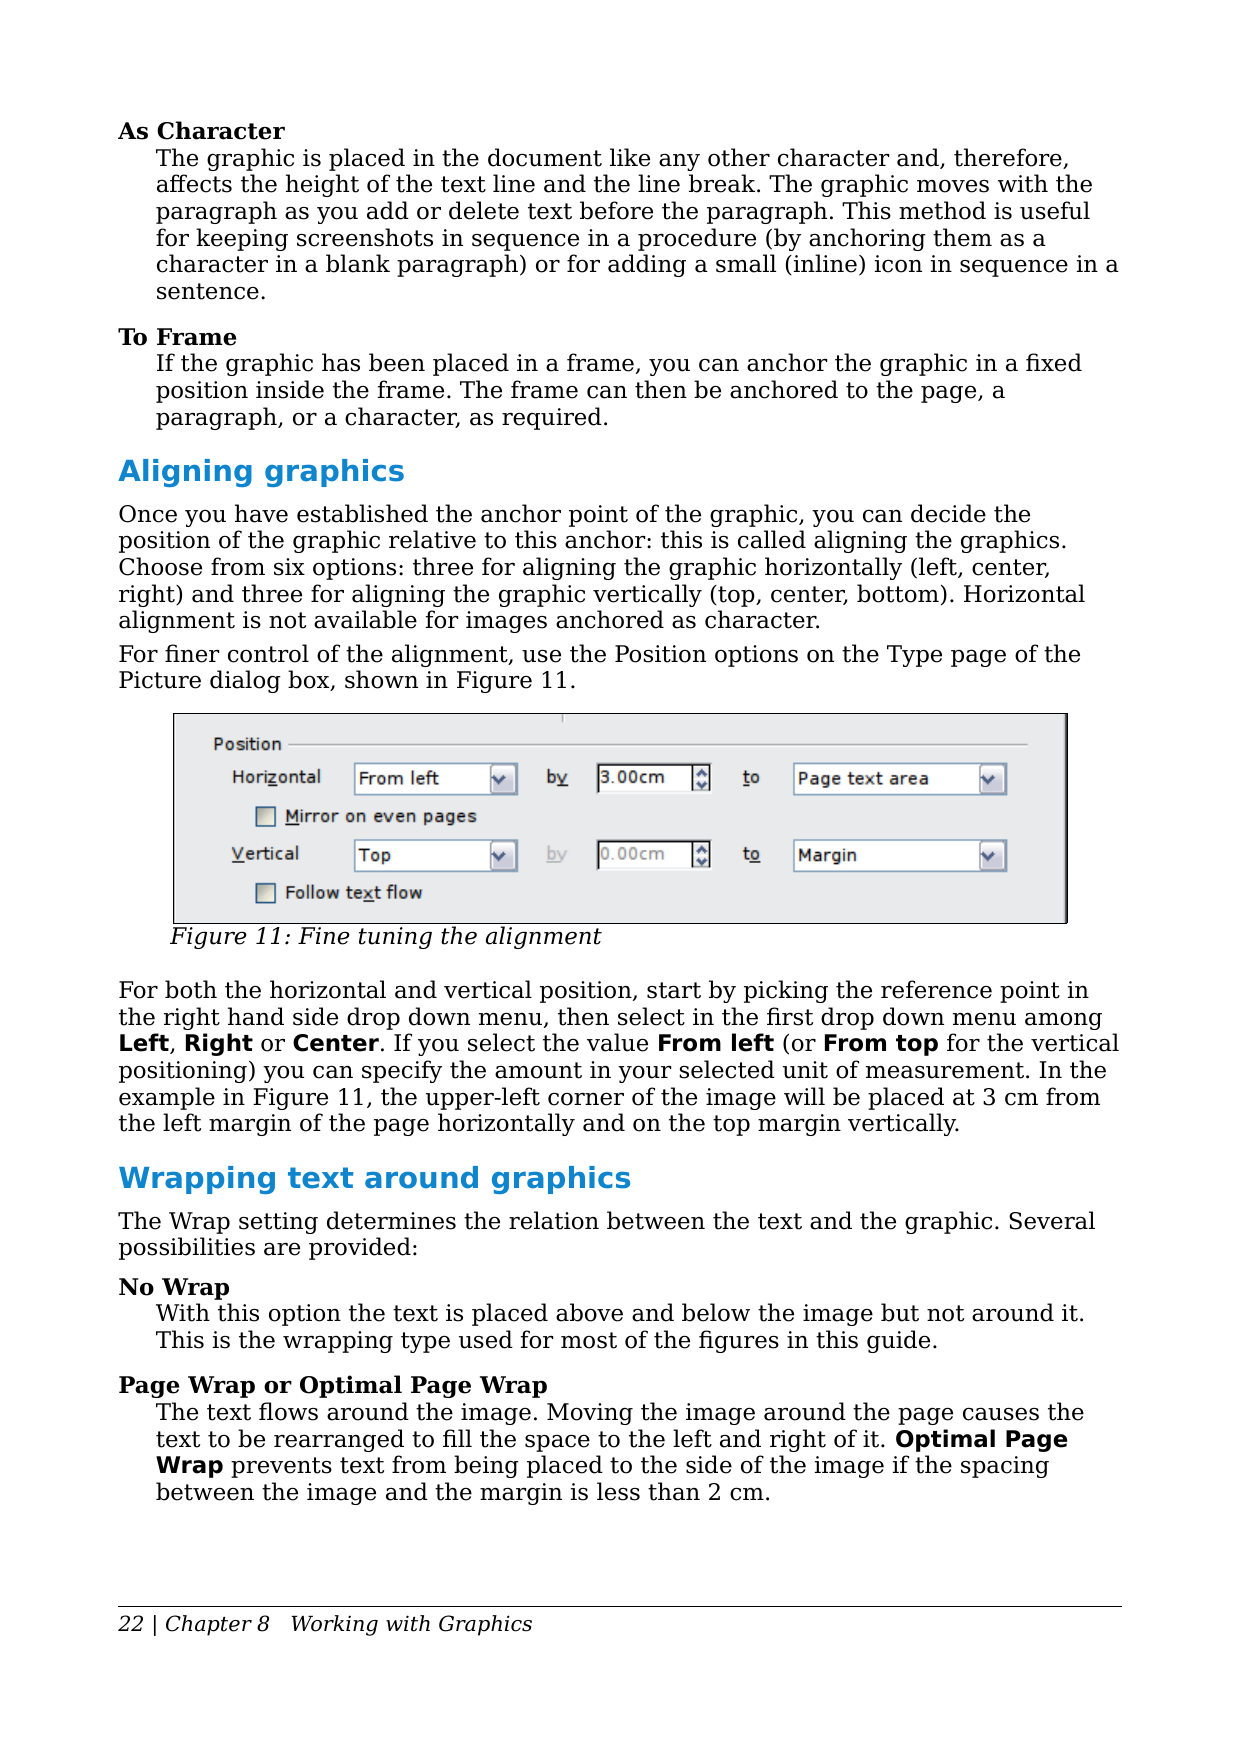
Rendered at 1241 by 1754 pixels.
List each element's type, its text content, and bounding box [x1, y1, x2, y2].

text The text flows around the image. Moving the image around the page causes the text to be rearranged to fill the space to the left and right of it. Optimal Page Wrap prevents text from being placed to the side of the image if the spacing between the image and the margin is less than 2 cm. [156, 1399, 1122, 1506]
subtitle Wrapping text around graphics [118, 1162, 1122, 1196]
list Once you have established the anchor point of the graphic, you can decide the position of the graphic relative to this anchor: this is called aligning the graphics. Choose from six options: three for aligning the graphic horizontally (left, center, right) and three for aligning the graphic vertically (top, center, bottom). Horizontal alignment is not available for images anchored as character. [118, 501, 1122, 634]
text The graphic is placed in the document like any other character and, therefore, affects the height of the text line and the line break. The graphic moves with the paragraph as you add or delete text before the paragraph. This method is useful for keeping screenshots in sequence in a procedure (by anchoring them as a character in a blank paragraph) or for adding a small (inline) icon in sequence in a sentence. [156, 145, 1122, 305]
text For both the horizontal and vertical position, start by picking the reference point in the right hand side drop down menu, then select in the first drop down menu among Left, Right or Center. If you select the value From left (or From top for the vertical positioning) you can specify the amount in your selected unit of measurement. In the example in Figure 11, the upper-left corner of the image will be placed at 3 cm from the left margin of the page horizontally and on the top margin vertically. [118, 977, 1122, 1137]
text To Frame [118, 323, 1122, 350]
list The Wrap setting determines the relation between the text and the graphic. Several possibilities are provided: [118, 1208, 1122, 1261]
picture [174, 714, 1067, 923]
text Page Wrap or Optimal Page Wrap [118, 1372, 1122, 1399]
text If the graphic has been placed in a frame, you can anchor the graphic in a fixed position inside the frame. The frame can then be anchored to the page, a paragraph, or a character, as required. [156, 350, 1122, 430]
text Figure 11: Fine tuning the alignment [170, 713, 1070, 950]
subtitle Aligning graphics [118, 454, 1122, 488]
list For finer control of the alignment, use the Position options on the Type page of the Picture dialog box, shown in Figure 11. [118, 641, 1122, 694]
text As Character [118, 118, 1122, 145]
text No Wrap [118, 1274, 1122, 1301]
text With this option the text is placed above and below the image but not around it. This is the wrapping type used for most of the figures in this guide. [156, 1301, 1122, 1354]
